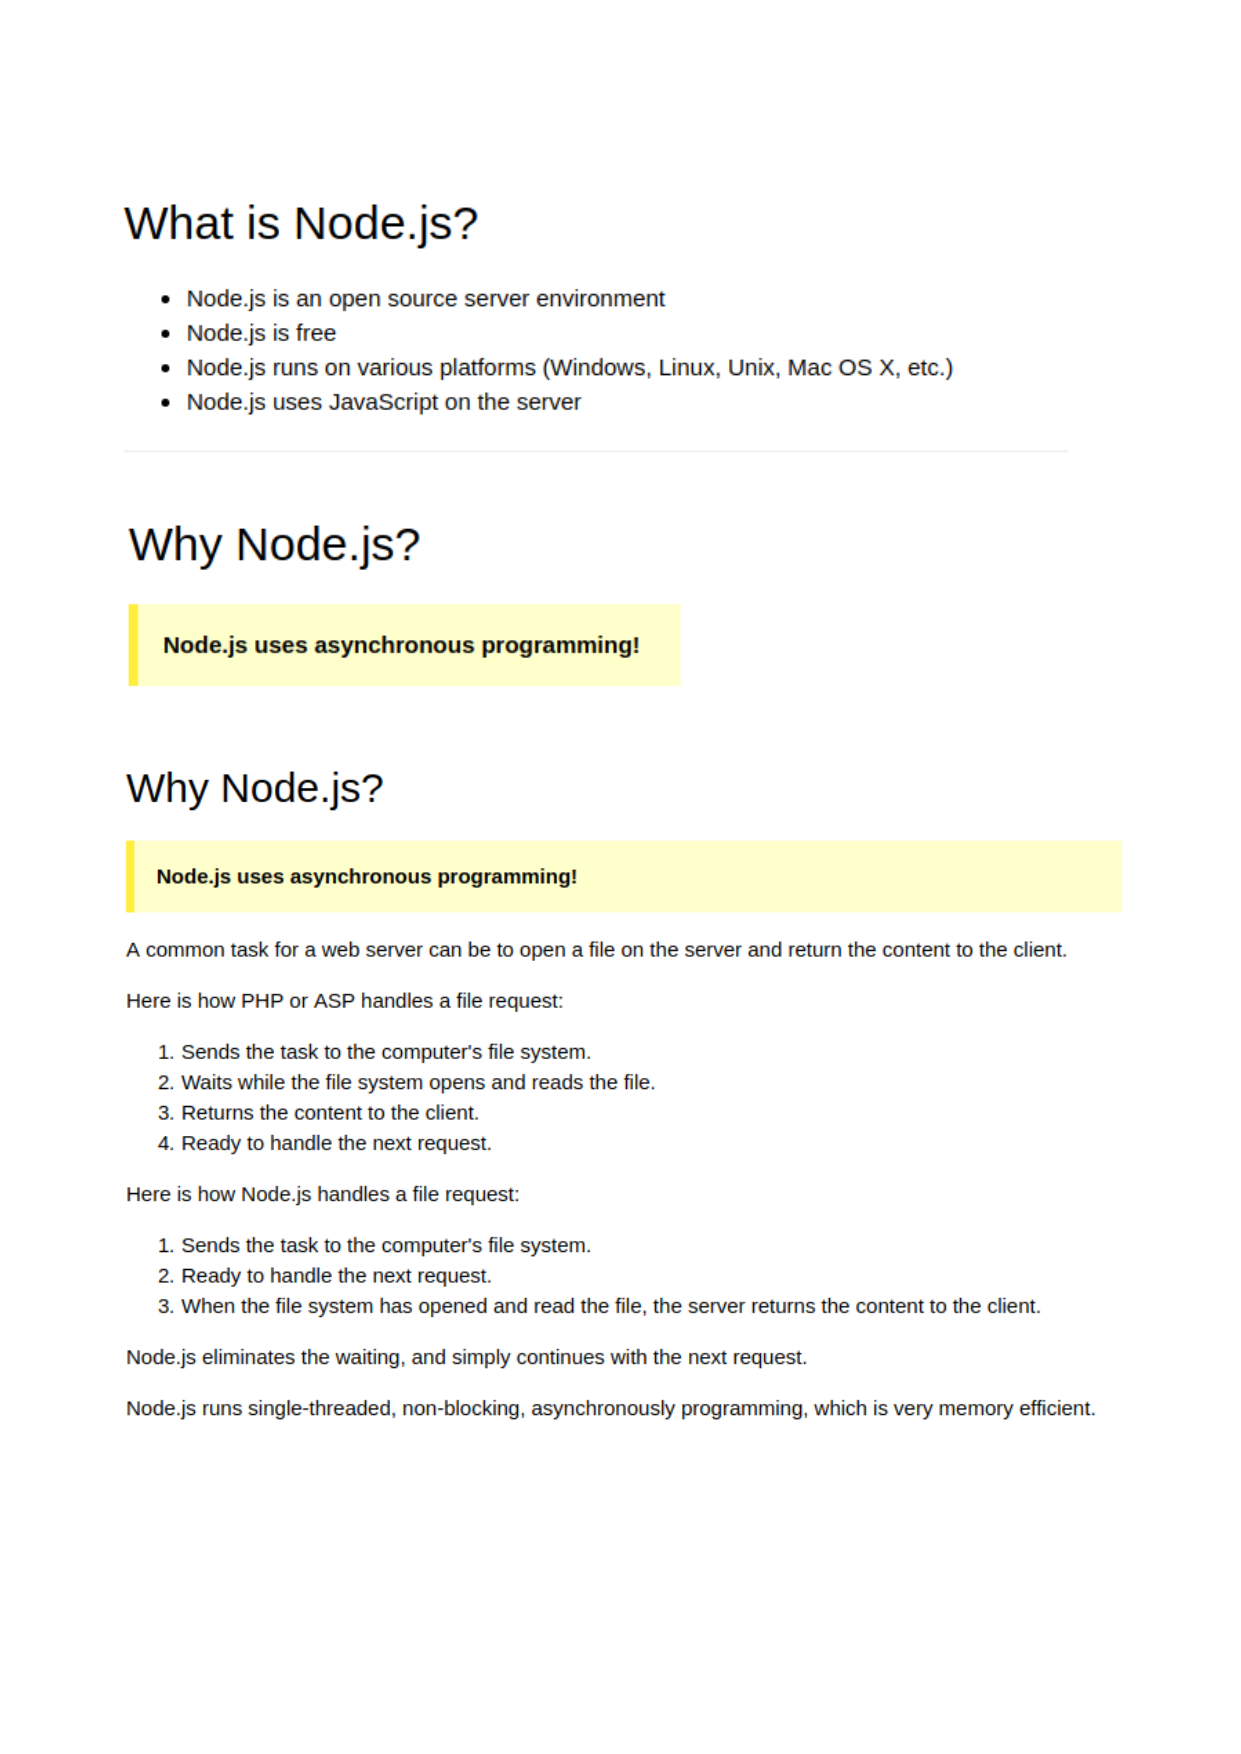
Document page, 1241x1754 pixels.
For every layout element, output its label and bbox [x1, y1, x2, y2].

picture [118, 175, 1069, 479]
picture [118, 507, 681, 713]
picture [118, 741, 1123, 1443]
